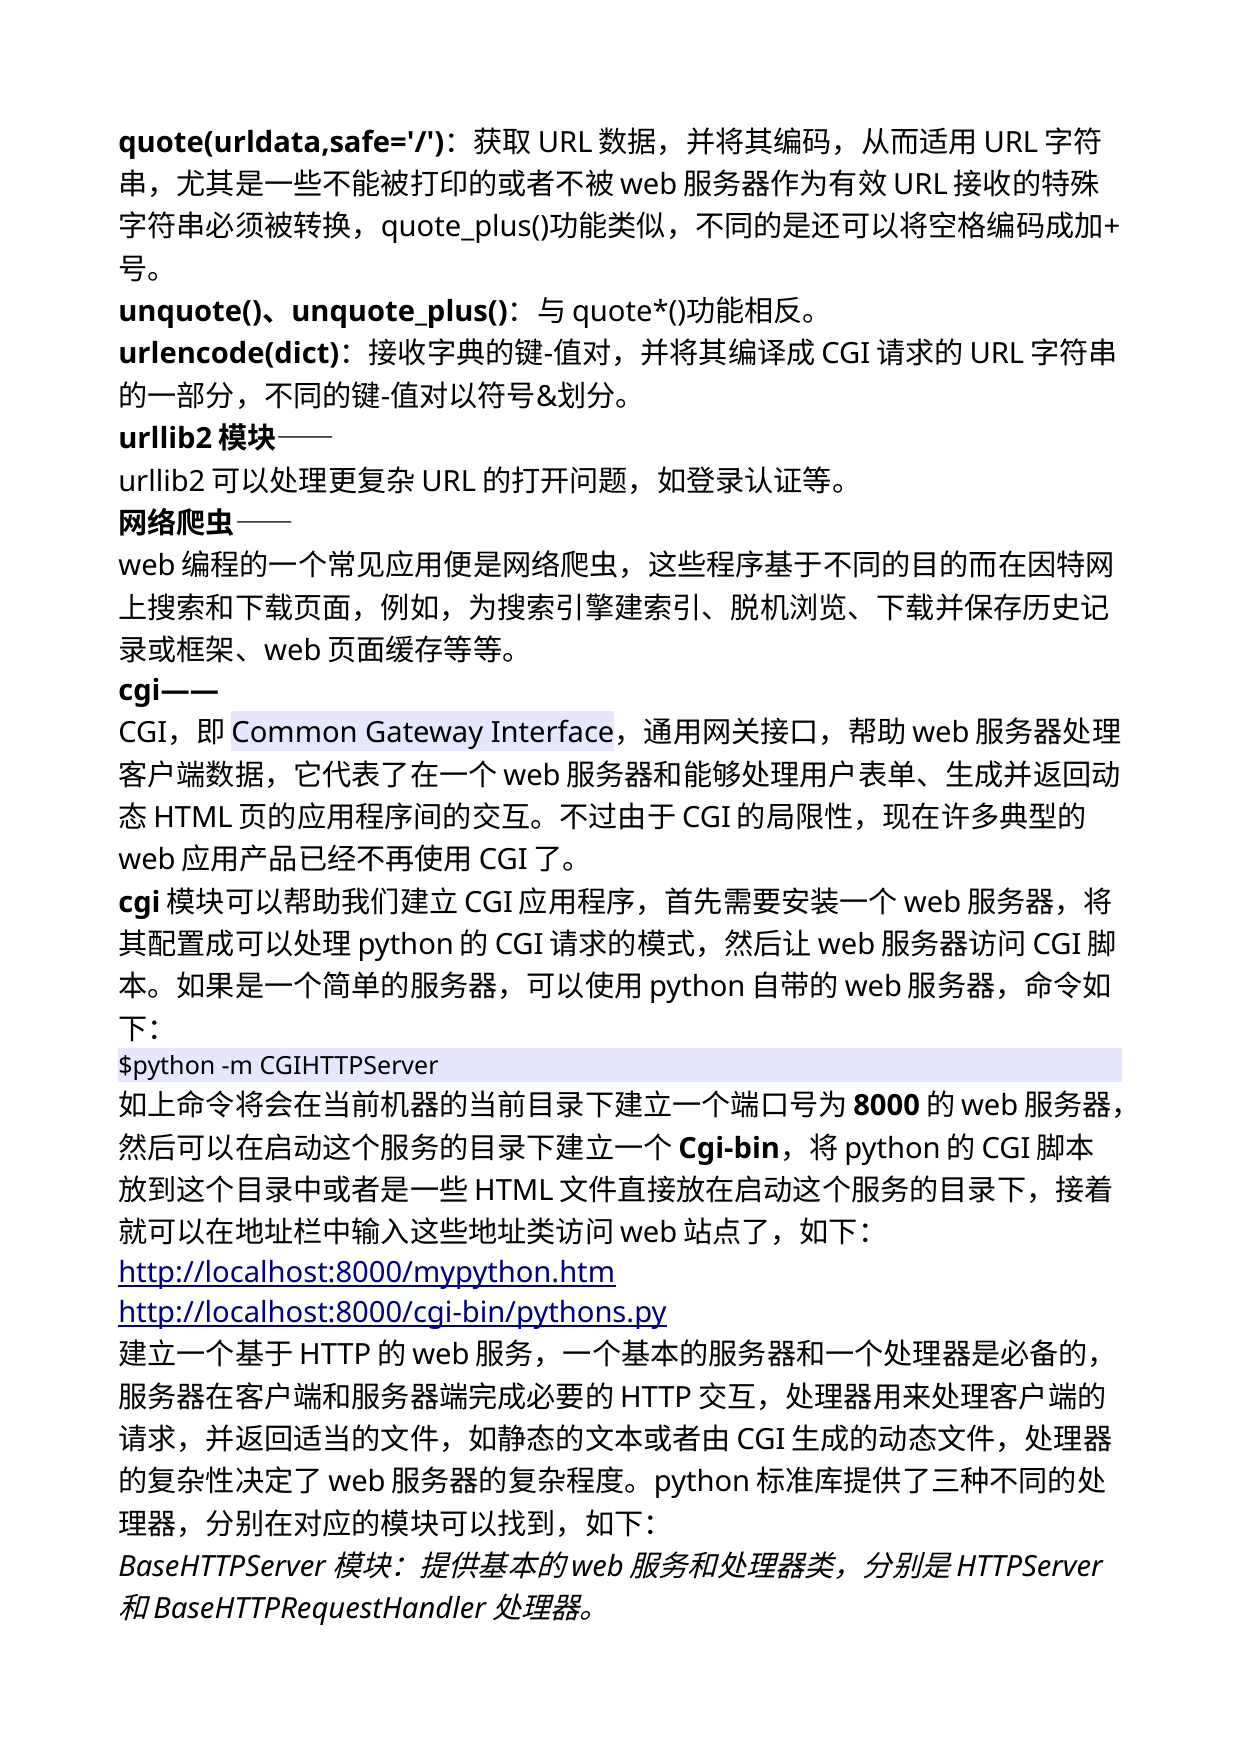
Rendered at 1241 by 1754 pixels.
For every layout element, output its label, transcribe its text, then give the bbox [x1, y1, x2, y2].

text CGI，即Common Gateway Interface，通用网关接口，帮助web服务器处理客户端数据，它代表了在一个web服务器和能够处理用户表单、生成并返回动态HTML页的应用程序间的交互。不过由于CGI的局限性，现在许多典型的web应用产品已经不再使用CGI了。 [118, 709, 1122, 878]
text urllib2模块—— [118, 415, 1122, 457]
text 网络爬虫—— [118, 499, 1122, 542]
text urllib2可以处理更复杂URL的打开问题，如登录认证等。 [118, 457, 1122, 499]
text unquote()、unquote_plus()：与quote*()功能相反。 [118, 288, 1122, 330]
text web编程的一个常见应用便是网络爬虫，这些程序基于不同的目的而在因特网上搜索和下载页面，例如，为搜索引擎建索引、脱机浏览、下载并保存历史记录或框架、web页面缓存等等。 [118, 542, 1122, 669]
text http://localhost:8000/cgi-bin/pythons.py [118, 1291, 1122, 1331]
text urlencode(dict)：接收字典的键-值对，并将其编译成CGI请求的URL字符串的一部分，不同的键-值对以符号&划分。 [118, 330, 1122, 415]
text 建立一个基于HTTP的web服务，一个基本的服务器和一个处理器是必备的，服务器在客户端和服务器端完成必要的HTTP交互，处理器用来处理客户端的请求，并返回适当的文件，如静态的文本或者由CGI生成的动态文件，处理器的复杂性决定了web服务器的复杂程度。python标准库提供了三种不同的处理器，分别在对应的模块可以找到，如下： [118, 1331, 1122, 1543]
text quote(urldata,safe='/')：获取URL数据，并将其编码，从而适用URL字符串，尤其是一些不能被打印的或者不被web服务器作为有效URL接收的特殊字符串必须被转换，quote_plus()功能类似，不同的是还可以将空格编码成加+号。 [118, 118, 1122, 288]
text cgi模块可以帮助我们建立CGI应用程序，首先需要安装一个web服务器，将其配置成可以处理python的CGI请求的模式，然后让web服务器访问CGI脚本。如果是一个简单的服务器，可以使用python自带的web服务器，命令如下： [118, 878, 1122, 1048]
text $python -m CGIHTTPServer [118, 1048, 1122, 1082]
text http://localhost:8000/mypython.htm [118, 1251, 1122, 1291]
text 如上命令将会在当前机器的当前目录下建立一个端口号为8000的web服务器，然后可以在启动这个服务的目录下建立一个Cgi-bin，将python的CGI脚本放到这个目录中或者是一些HTML文件直接放在启动这个服务的目录下，接着就可以在地址栏中输入这些地址类访问web站点了，如下： [118, 1082, 1122, 1251]
text BaseHTTPServer模块：提供基本的web服务和处理器类，分别是HTTPServer和BaseHTTPRequestHandler处理器。 [118, 1543, 1122, 1627]
text cgi—— [118, 669, 1122, 709]
